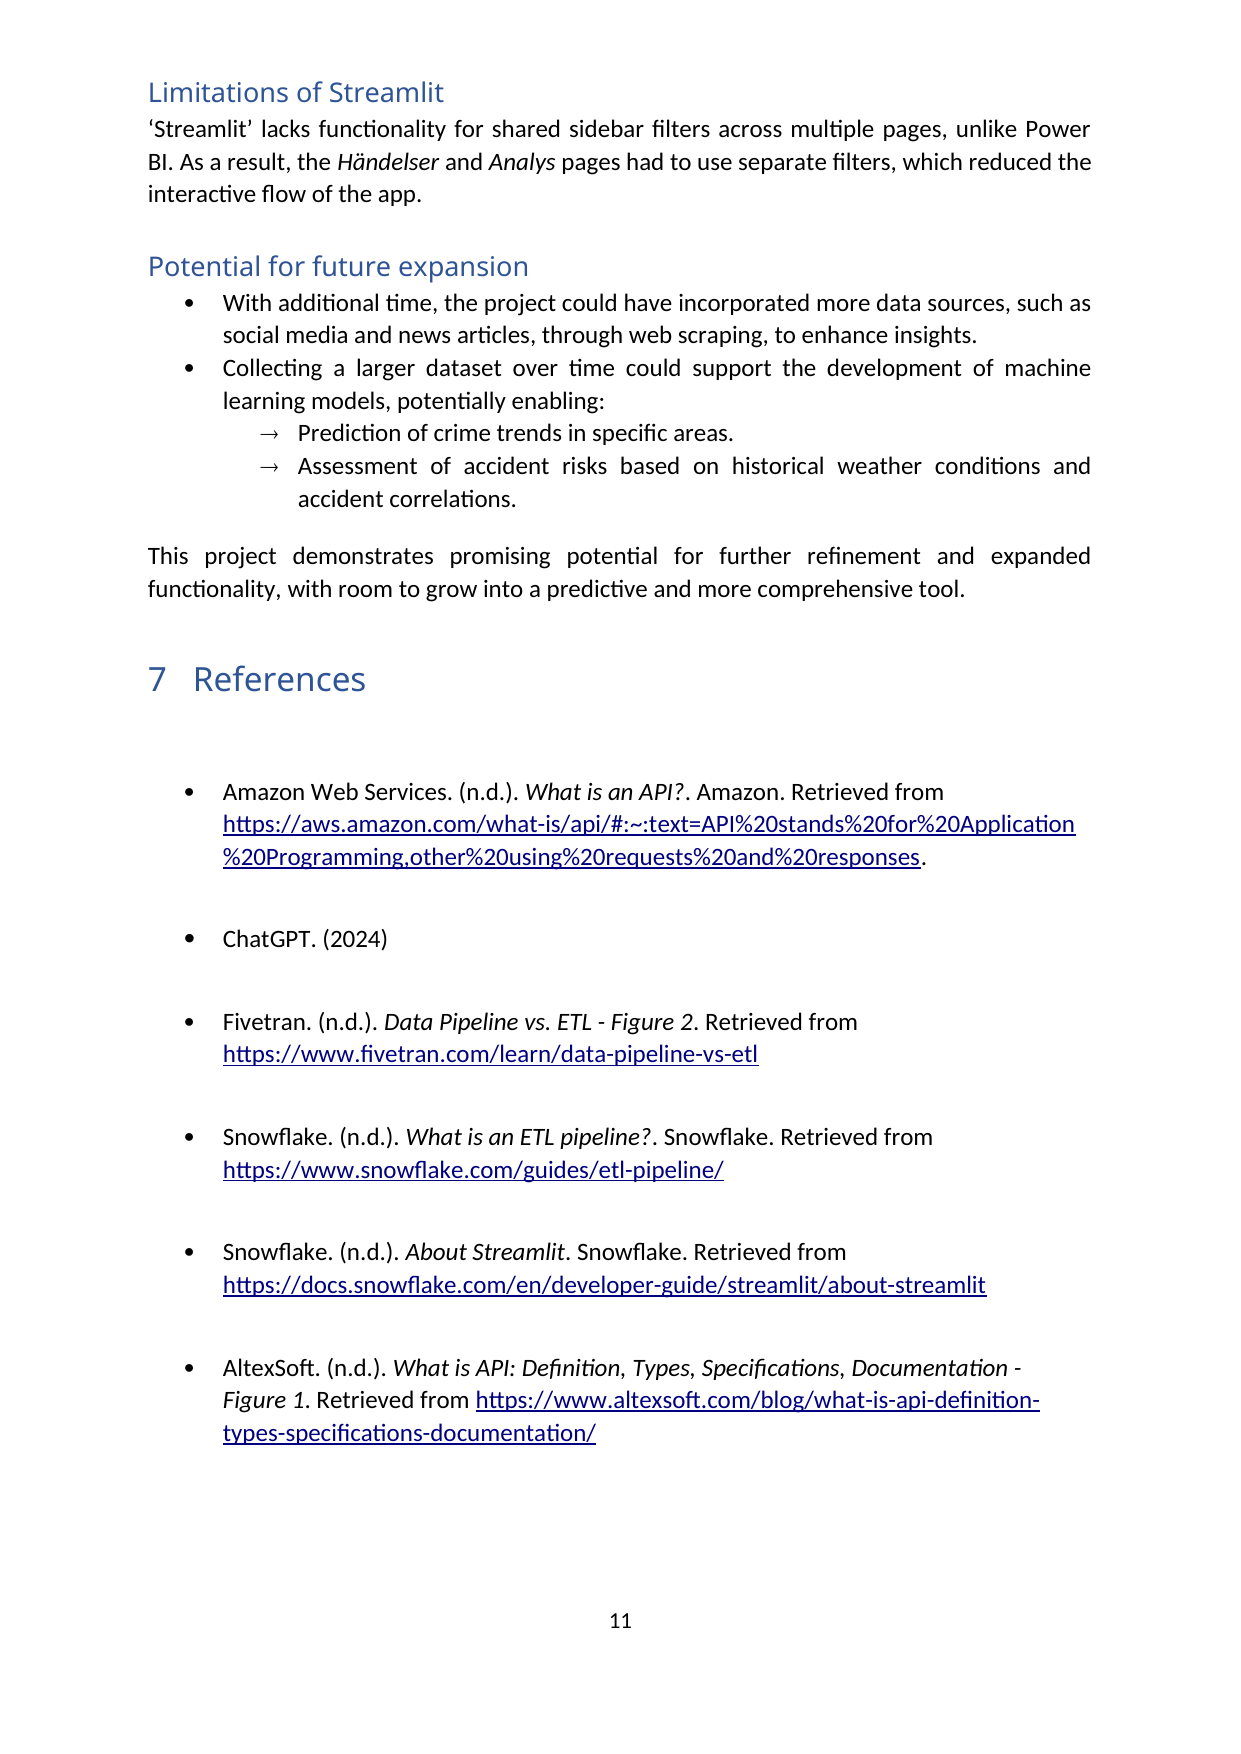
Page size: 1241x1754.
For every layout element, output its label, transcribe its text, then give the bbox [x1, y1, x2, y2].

list Fivetran. (n.d.). Data Pipeline vs. ETL - Figure 2. Retrieved from https://www.fivetran.com/learn/data-pipeline-vs-etl [185, 1006, 1093, 1069]
list Snowflake. (n.d.). About Streamlit. Snowflake. Retrieved from https://docs.snowflake.com/en/developer-guide/streamlit/about-streamlit [185, 1236, 1093, 1299]
list With additional time, the project could have incorporated more data sources, such as social media and news articles, through web scraping, to enhance insights. [185, 287, 1093, 350]
list Assessment of accident risks based on historical weather conditions and accident correlations. [260, 450, 1093, 513]
subtitle Potential for future expansion [148, 248, 1093, 284]
list Collecting a larger dataset over time could support the development of machine learning models, potentially enabling: [185, 352, 1093, 415]
subtitle Limitations of Streamlit [148, 74, 1093, 111]
text ‘Streamlit’ lacks functionality for shared sidebar filters across multiple pages, unlike Power BI. As a result, the Händelser and Analys pages had to use separate filters, which reduced the interactive flow of the app. [148, 113, 1093, 209]
list Prediction of crime trends in specific areas. [260, 417, 1093, 448]
subtitle References [148, 656, 1093, 701]
list Amazon Web Services. (n.d.). What is an API?. Amazon. Retrieved from https://aws.amazon.com/what-is/api/#:~:text=API%20stands%20for%20Application%20Programming,other%20using%20requests%20and%20responses. [185, 776, 1093, 871]
list AltexSoft. (n.d.). What is API: Definition, Types, Specifications, Documentation - Figure 1. Retrieved from https://www.altexsoft.com/blog/what-is-api-definition-types-specifications-documentation/ [185, 1352, 1093, 1447]
text This project demonstrates promising potential for further refinement and expanded functionality, with room to grow into a predictive and more comprehensive tool. [148, 540, 1093, 603]
list ChatGPT. (2024) [185, 923, 1093, 954]
list Snowflake. (n.d.). What is an ETL pipeline?. Snowflake. Retrieved from https://www.snowflake.com/guides/etl-pipeline/ [185, 1121, 1093, 1184]
